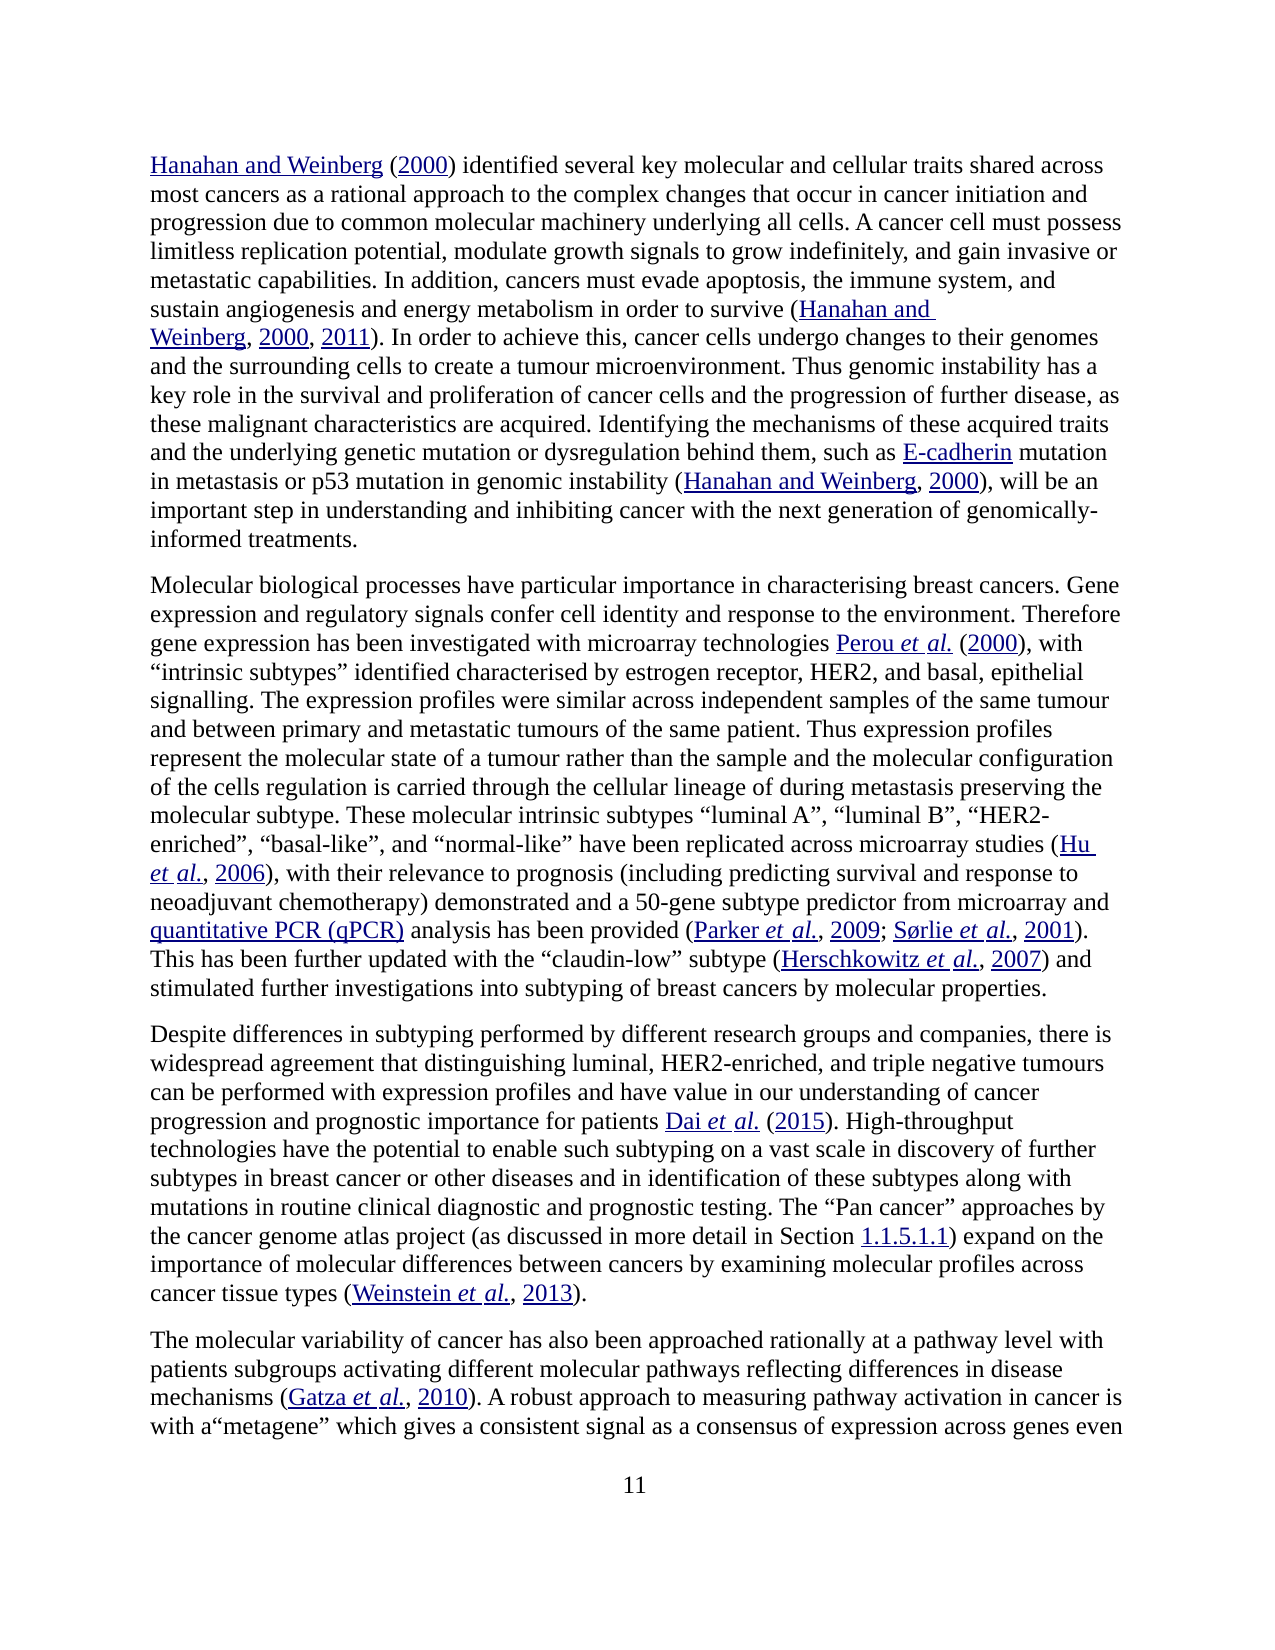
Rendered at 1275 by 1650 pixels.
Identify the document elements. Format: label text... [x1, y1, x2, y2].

text Molecular biological processes have particular importance in characterising breast cancers. Gene expression and regulatory signals confer cell identity and response to the environment. Therefore gene expression has been investigated with microarray technologies Perou et al. (2000), with “intrinsic subtypes” identified characterised by estrogen receptor, HER2, and basal, epithelial signalling. The expression profiles were similar across independent samples of the same tumour and between primary and metastatic tumours of the same patient. Thus expression profiles represent the molecular state of a tumour rather than the sample and the molecular configuration of the cells regulation is carried through the cellular lineage of during metastasis preserving the molecular subtype. These molecular intrinsic subtypes “luminal A”, “luminal B”, “HER2-enriched”, “basal-like”, and “normal-like” have been replicated across microarray studies (Hu et al., 2006), with their relevance to prognosis (including predicting survival and response to neoadjuvant chemotherapy) demonstrated and a 50-gene subtype predictor from microarray and quantitative PCR (qPCR) analysis has been provided (Parker et al., 2009; Sørlie et al., 2001). This has been further updated with the “claudin-low” subtype (Herschkowitz et al., 2007) and stimulated further investigations into subtyping of breast cancers by molecular properties. [150, 570, 1125, 1002]
text Hanahan and Weinberg (2000) identified several key molecular and cellular traits shared across most cancers as a rational approach to the complex changes that occur in cancer initiation and progression due to common molecular machinery underlying all cells. A cancer cell must possess limitless replication potential, modulate growth signals to grow indefinitely, and gain invasive or metastatic capabilities. In addition, cancers must evade apoptosis, the immune system, and sustain angiogenesis and energy metabolism in order to survive (Hanahan and Weinberg, 2000, 2011). In order to achieve this, cancer cells undergo changes to their genomes and the surrounding cells to create a tumour microenvironment. Thus genomic instability has a key role in the survival and proliferation of cancer cells and the progression of further disease, as these malignant characteristics are acquired. Identifying the mechanisms of these acquired traits and the underlying genetic mutation or dysregulation behind them, such as E-cadherin mutation in metastasis or p53 mutation in genomic instability (Hanahan and Weinberg, 2000), will be an important step in understanding and inhibiting cancer with the next generation of genomically-informed treatments. [150, 150, 1125, 552]
text The molecular variability of cancer has also been approached rationally at a pathway level with patients subgroups activating different molecular pathways reflecting differences in disease mechanisms (Gatza et al., 2010). A robust approach to measuring pathway activation in cancer is with a“metagene” which gives a consistent signal as a consensus of expression across genes even [150, 1325, 1125, 1440]
text Despite differences in subtyping performed by different research groups and companies, there is widespread agreement that distinguishing luminal, HER2-enriched, and triple negative tumours can be performed with expression profiles and have value in our understanding of cancer progression and prognostic importance for patients Dai et al. (2015). High-throughput technologies have the potential to enable such subtyping on a vast scale in discovery of further subtypes in breast cancer or other diseases and in identification of these subtypes along with mutations in routine clinical diagnostic and prognostic testing. The “Pan cancer” approaches by the cancer genome atlas project (as discussed in more detail in Section 1.1.5.1.1) expand on the importance of molecular differences between cancers by examining molecular profiles across cancer tissue types (Weinstein et al., 2013). [150, 1019, 1125, 1307]
